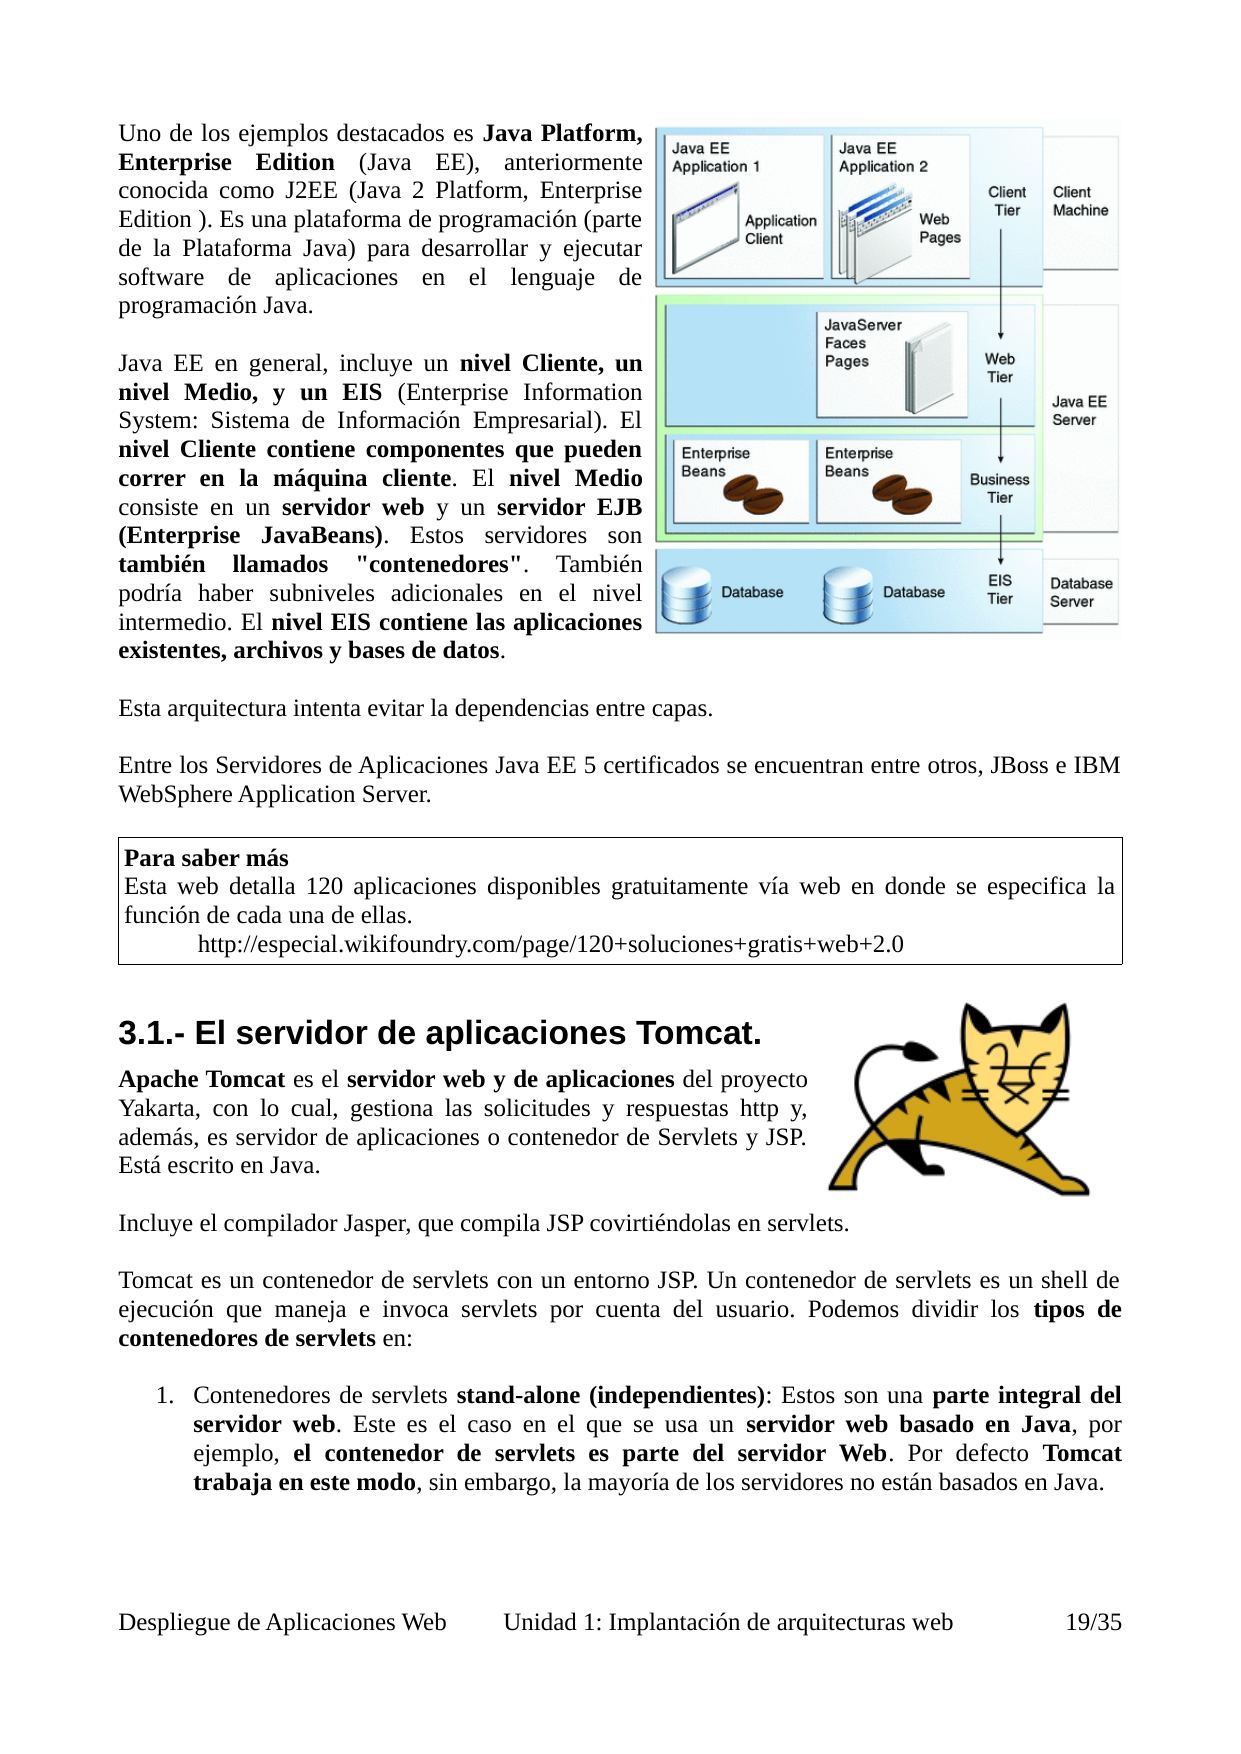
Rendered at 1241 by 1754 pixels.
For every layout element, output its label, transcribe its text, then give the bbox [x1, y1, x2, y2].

text Esta arquitectura intenta evitar la dependencias entre capas. [118, 693, 1122, 722]
picture [820, 994, 1121, 1203]
text Tomcat es un contenedor de servlets con un entorno JSP. Un contenedor de servlets es un shell de ejecución que maneja e invoca servlets por cuenta del usuario. Podemos dividir los tipos de contenedores de servlets en: [118, 1266, 1122, 1352]
list Contenedores de servlets stand-alone (independientes): Estos son una parte integral del servidor web. Este es el caso en el que se usa un servidor web basado en Java, por ejemplo, el contenedor de servlets es parte del servidor Web. Por defecto Tomcat trabaja en este modo, sin embargo, la mayoría de los servidores no están basados en Java. [156, 1381, 1122, 1496]
text Uno de los ejemplos destacados es Java Platform, Enterprise Edition (Java EE), anteriormente conocida como J2EE (Java 2 Platform, Enterprise Edition ). Es una plataforma de programación (parte de la Plataforma Java) para desarrollar y ejecutar software de aplicaciones en el lenguaje de programación Java. [118, 118, 654, 640]
subtitle 3.1.- El servidor de aplicaciones Tomcat. [118, 995, 820, 1203]
table_header Para saber más Esta web detalla 120 aplicaciones disponibles gratuitamente vía web en donde se especifica la función de cada una de ellas. http://especial.wikifoundry.com/page/120+soluciones+gratis+web+2.0 [119, 838, 1122, 963]
text Entre los Servidores de Aplicaciones Java EE 5 certificados se encuentran entre otros, JBoss e IBM WebSphere Application Server. [118, 751, 1122, 808]
picture [654, 118, 1121, 640]
text Incluye el compilador Jasper, que compila JSP covirtiéndolas en servlets. [118, 1208, 1122, 1237]
text Apache Tomcat es el servidor web y de aplicaciones del proyecto Yakarta, con lo cual, gestiona las solicitudes y respuestas http y, además, es servidor de aplicaciones o contenedor de Servlets y JSP. Está escrito en Java. [118, 1064, 808, 1179]
text Java EE en general, incluye un nivel Cliente, un nivel Medio, y un EIS (Enterprise Information System: Sistema de Información Empresarial). El nivel Cliente contiene componentes que pueden correr en la máquina cliente. El nivel Medio consiste en un servidor web y un servidor EJB (Enterprise JavaBeans). Estos servidores son también llamados "contenedores". También podría haber subniveles adicionales en el nivel intermedio. El nivel EIS contiene las aplicaciones existentes, archivos y bases de datos. [118, 348, 1122, 664]
